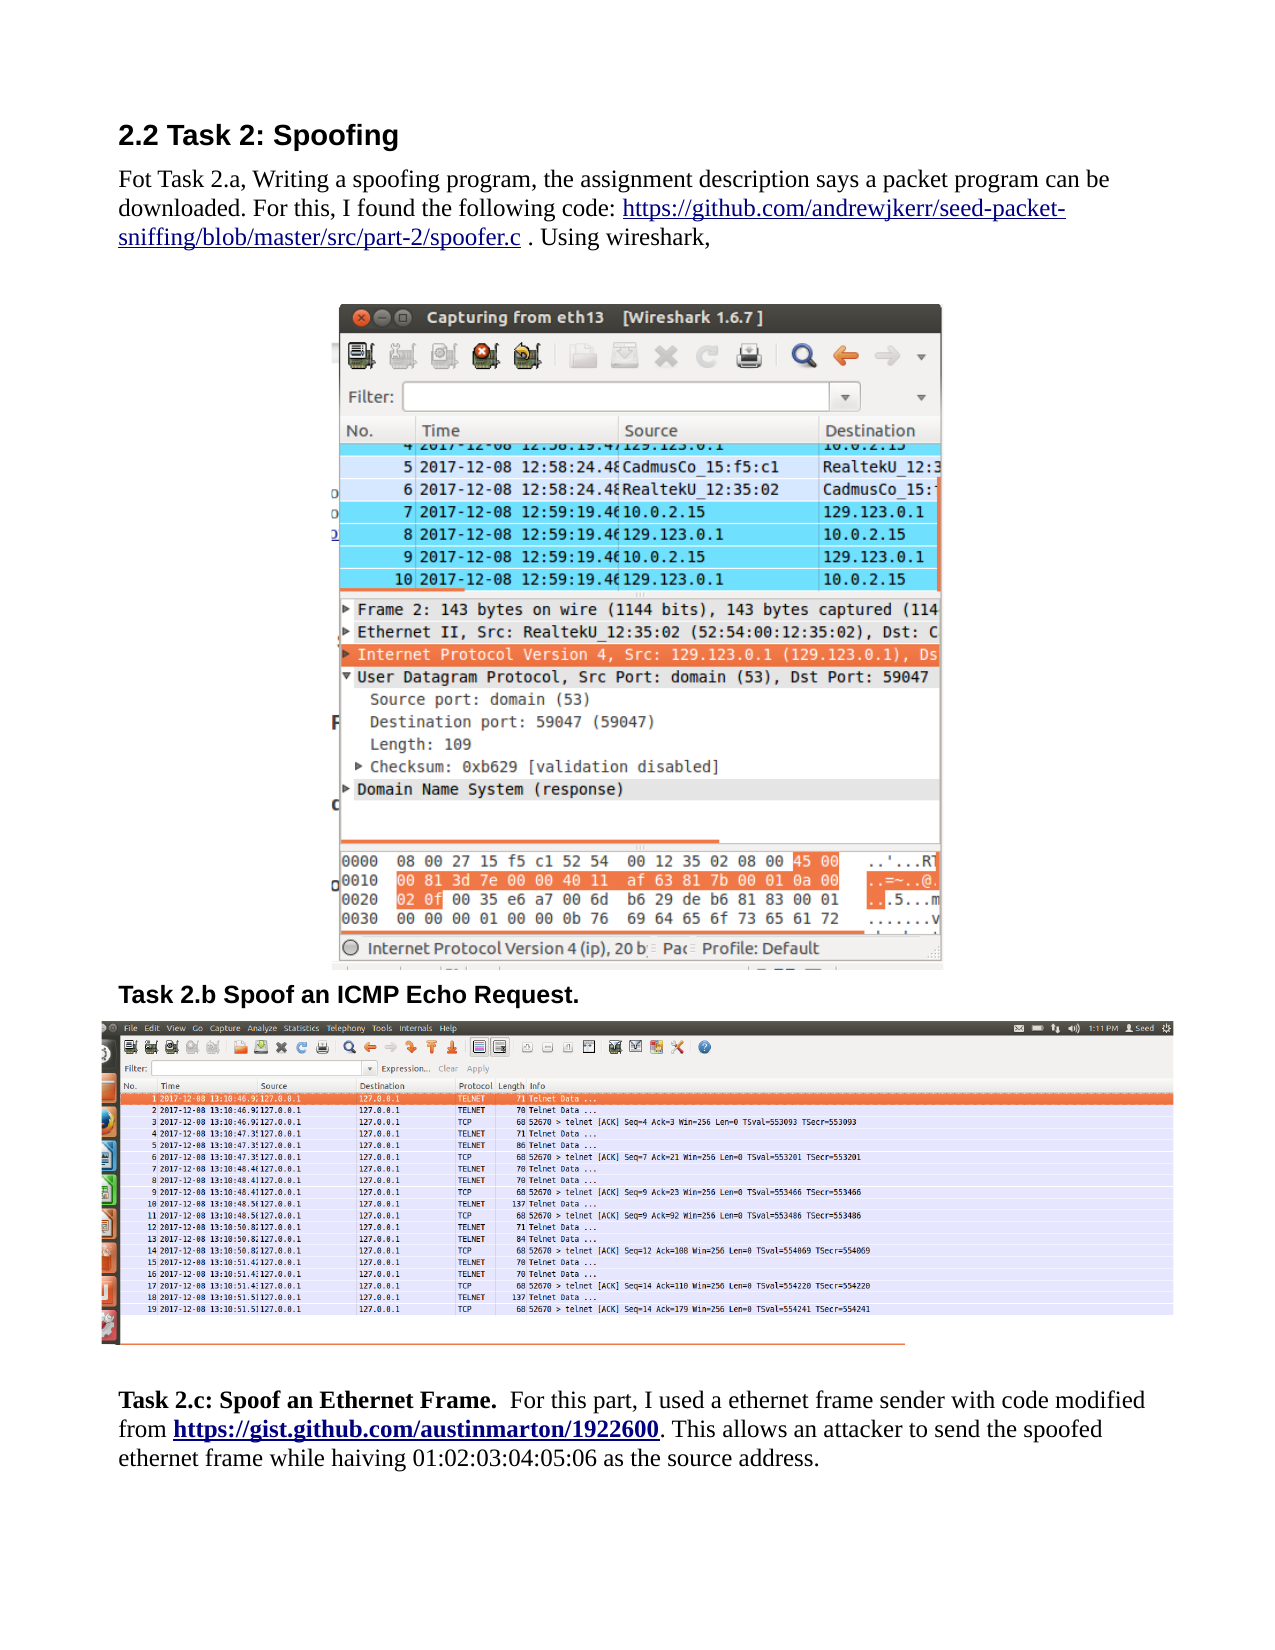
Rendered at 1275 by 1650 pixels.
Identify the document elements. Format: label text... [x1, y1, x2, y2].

picture [331, 304, 944, 970]
picture [101, 1021, 1174, 1345]
subtitle Task 2.b Spoof an ICMP Echo Request. [118, 980, 1157, 1009]
text Task 2.c: Spoof an Ethernet Frame. For this part, I used a ethernet frame sender with code modified from https://gist.github.com/austinmarton/1922600. This allows an attacker to send the spoofed ethernet frame while haiving 01:02:03:04:05:06 as the source address. [118, 1386, 1157, 1472]
text Fot Task 2.a, Writing a spoofing program, the assignment description says a packet program can be downloaded. For this, I found the following code: https://github.com/andrewjkerr/seed-packet-sniffing/blob/master/src/part-2/spoofer.c . Using wireshark, [118, 164, 1157, 250]
subtitle 2.2 Task 2: Spoofing [118, 118, 1157, 152]
